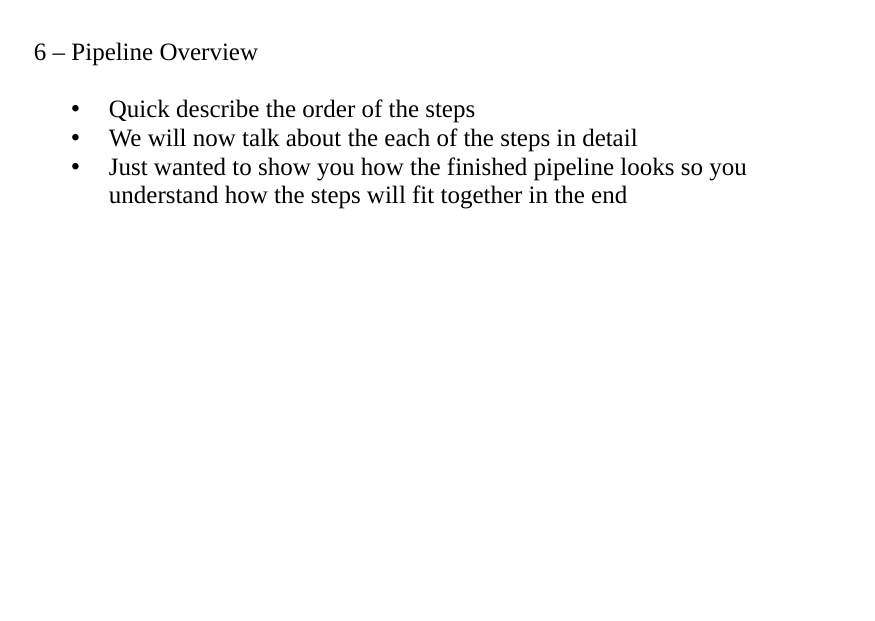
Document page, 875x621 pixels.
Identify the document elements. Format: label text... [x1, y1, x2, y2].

text 6 – Pipeline Overview [34, 37, 840, 66]
list Quick describe the order of the steps [71, 94, 840, 123]
list We will now talk about the each of the steps in detail [71, 123, 840, 152]
list Just wanted to show you how the finished pipeline looks so you understand how the steps will fit together in the end [71, 152, 840, 209]
